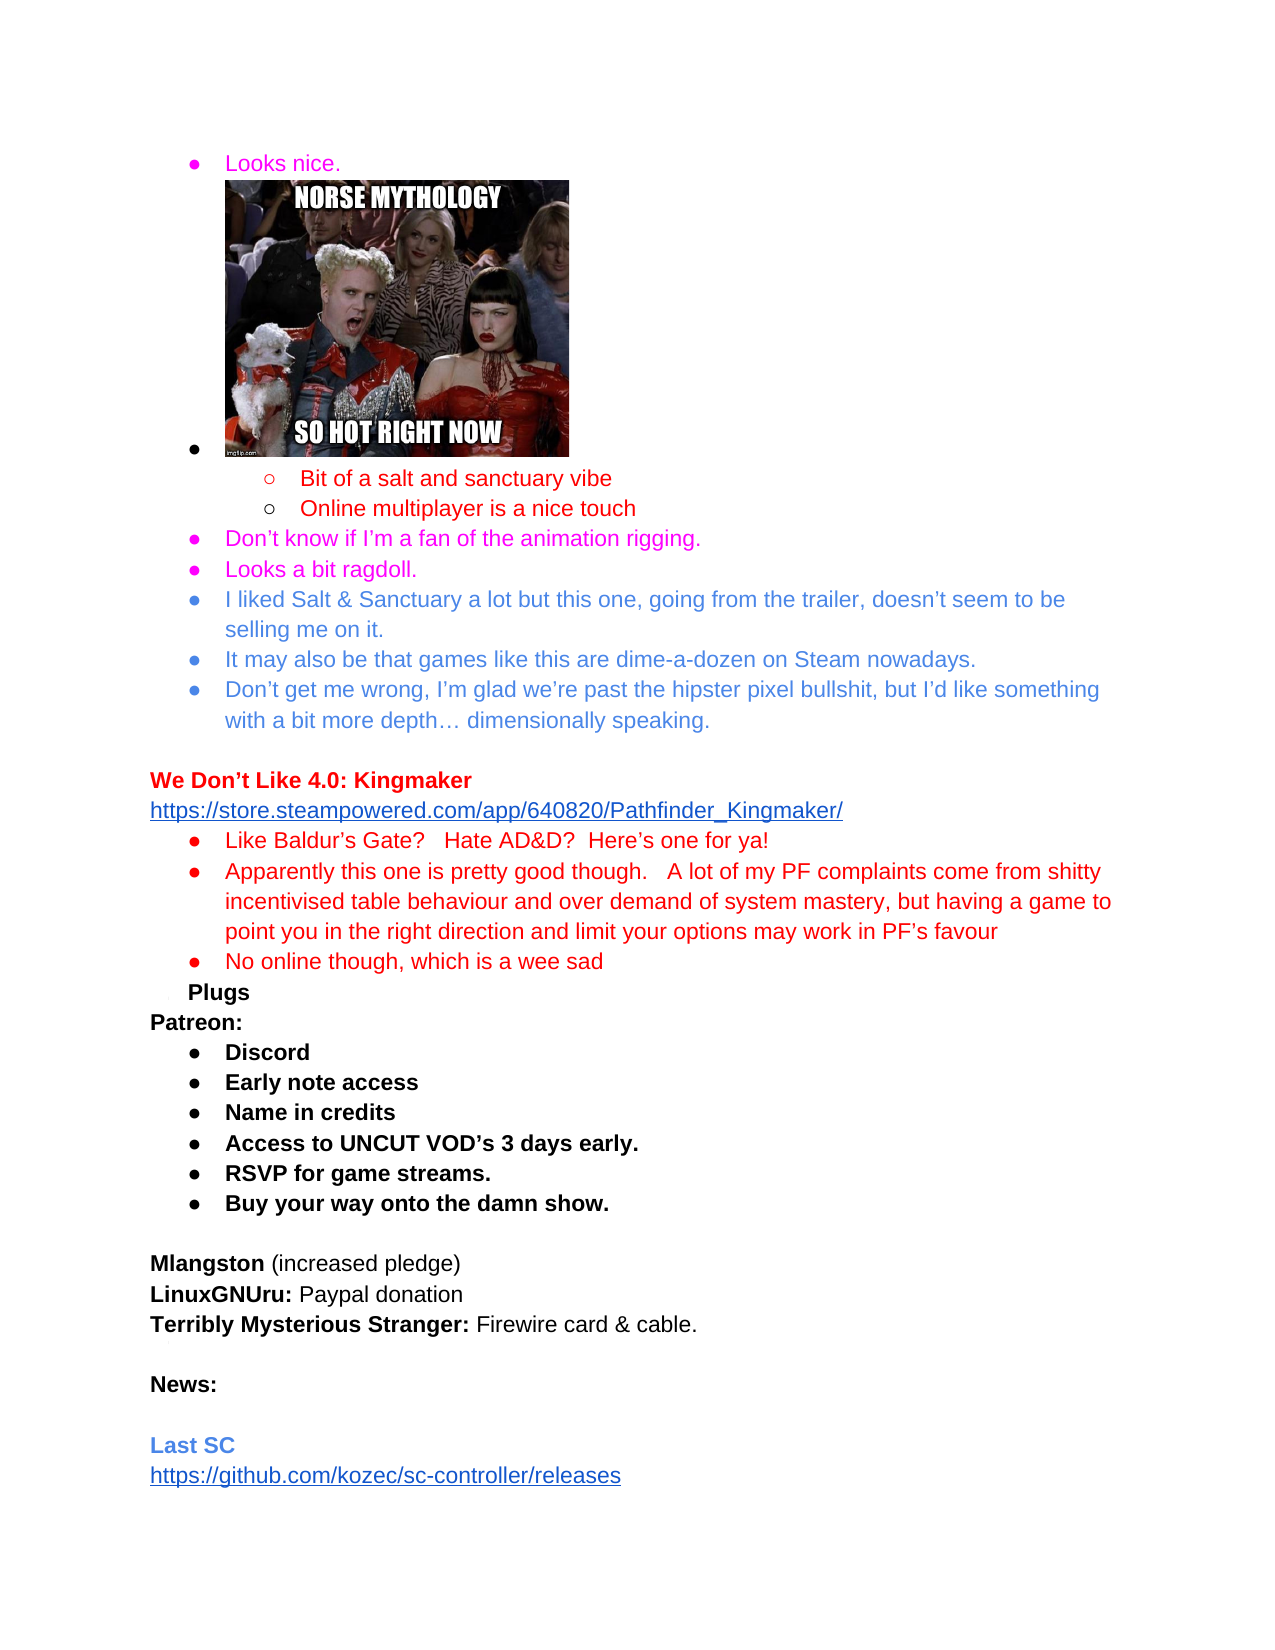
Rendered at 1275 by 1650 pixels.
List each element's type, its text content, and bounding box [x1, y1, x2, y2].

list Access to UNCUT VOD’s 3 days early. [187, 1129, 1125, 1156]
list No online though, which is a wee sad [187, 948, 1125, 974]
list Looks nice. [187, 150, 1125, 176]
list Bit of a salt and sanctuary vibe [262, 465, 1125, 491]
text Plugs [150, 978, 1125, 1005]
text LinuxGNUru: Paypal donation [150, 1281, 1125, 1307]
list Don’t know if I’m a fan of the animation rigging. [187, 525, 1125, 552]
text https://github.com/kozec/sc-controller/releases [150, 1462, 1125, 1488]
text We Don’t Like 4.0: Kingmaker [150, 767, 1125, 793]
list Apparently this one is pretty good though. A lot of my PF complaints come from shitty incentivised table behaviour and over demand of system mastery, but having a game to point you in the right direction and limit your options may work in PF’s favour [187, 858, 1125, 944]
text Patreon: [150, 1009, 1125, 1035]
list Name in credits [187, 1099, 1125, 1126]
text Terribly Mysterious Stranger: Firewire card & cable. [150, 1311, 1125, 1337]
text News: [150, 1371, 1125, 1397]
list Online multiplayer is a nice touch [262, 495, 1125, 521]
list Discord [187, 1039, 1125, 1065]
list Buy your way onto the damn show. [187, 1190, 1125, 1216]
text https://store.steampowered.com/app/640820/Pathfinder_Kingmaker/ [150, 797, 1125, 823]
list Don’t get me wrong, I’m glad we’re past the hipster pixel bullshit, but I’d like something with a bit more depth… dimensionally speaking. [187, 676, 1125, 733]
picture [225, 180, 570, 457]
list It may also be that games like this are dime-a-dozen on Steam nowadays. [187, 646, 1125, 672]
list Like Baldur’s Gate? Hate AD&D? Here’s one for ya! [187, 827, 1125, 854]
list Looks a bit ragdoll. [187, 556, 1125, 582]
list I liked Salt & Sanctuary a lot but this one, going from the trailer, doesn’t seem to be selling me on it. [187, 586, 1125, 642]
text Last SC [150, 1432, 1125, 1458]
list RSVP for game streams. [187, 1160, 1125, 1186]
text Mlangston (increased pledge) [150, 1250, 1125, 1277]
list Early note access [187, 1069, 1125, 1095]
